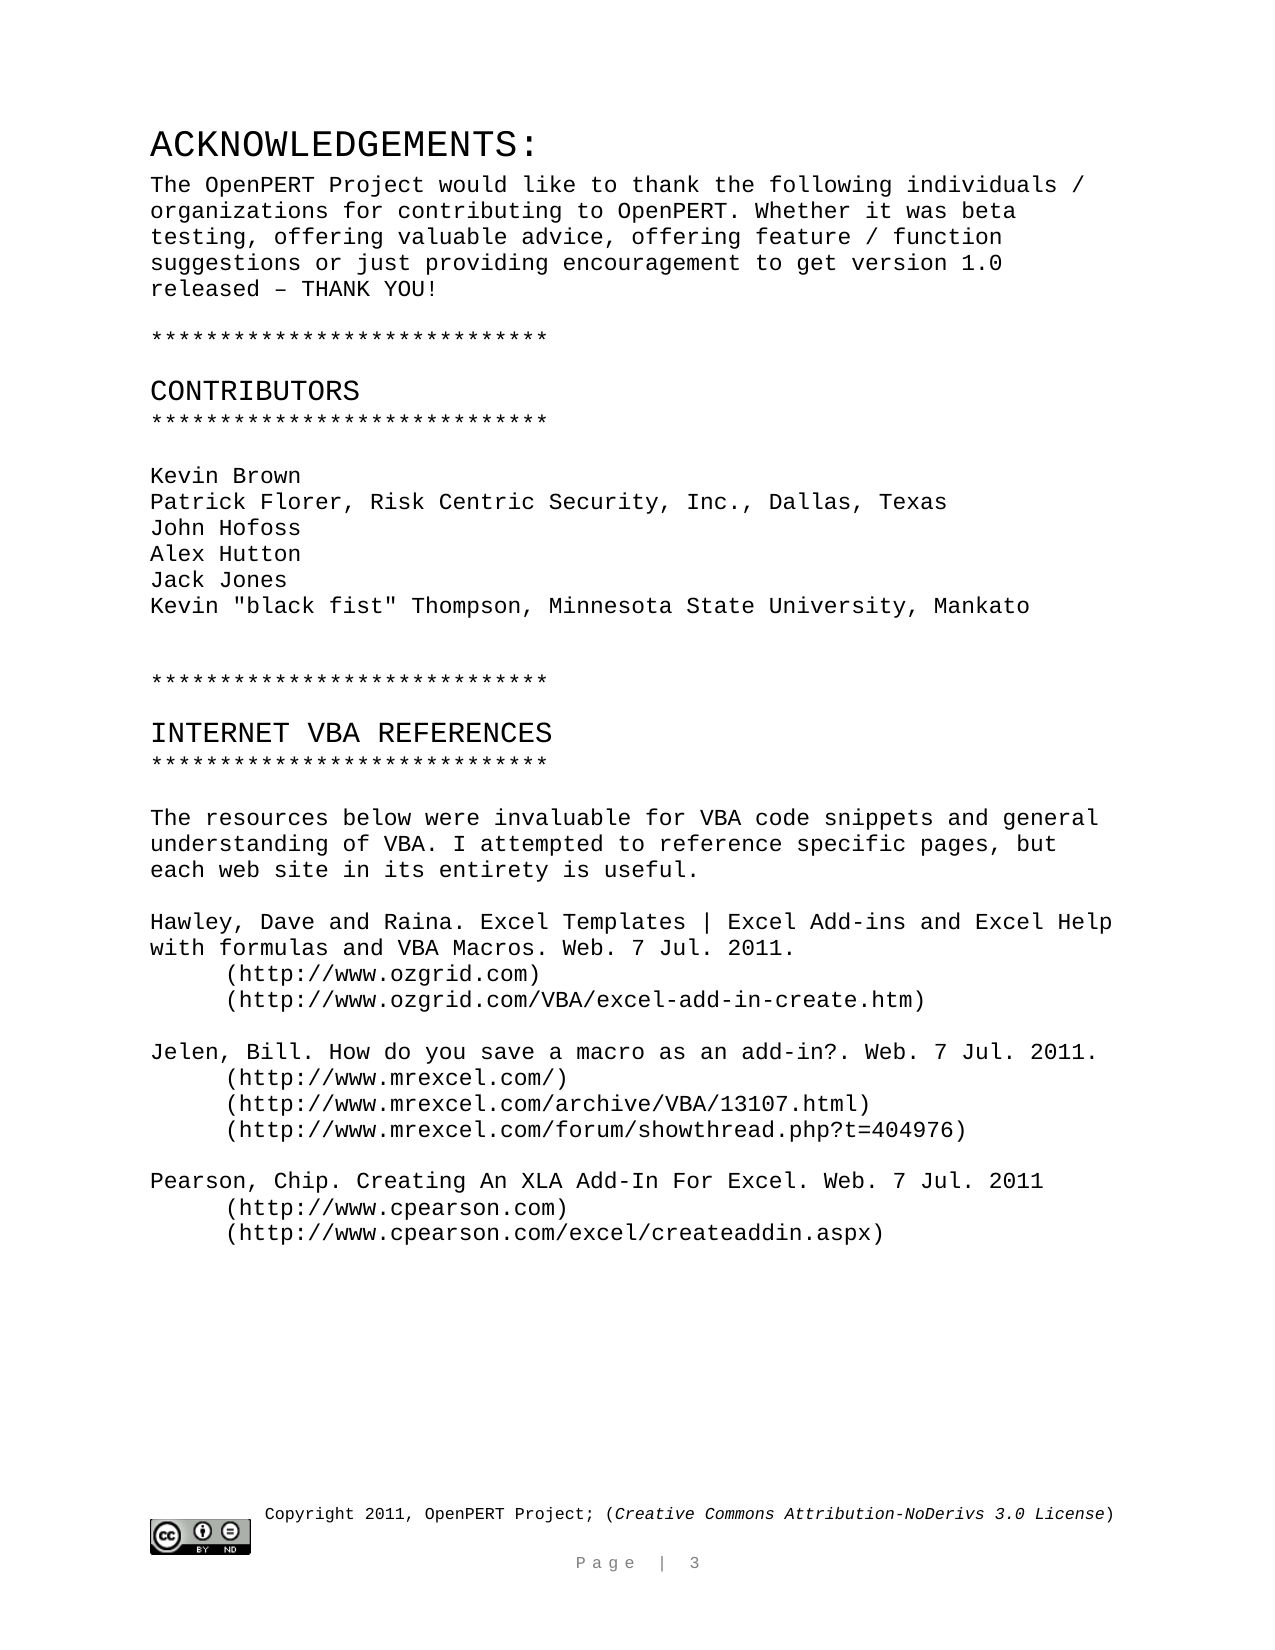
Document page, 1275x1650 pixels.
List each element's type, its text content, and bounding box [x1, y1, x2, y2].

text Kevin Brown [150, 464, 1125, 490]
text Jelen, Bill. How do you save a macro as an add-in?. Web. 7 Jul. 2011. [150, 1040, 1125, 1066]
text Alex Hutton [150, 542, 1125, 568]
text (http://www.mrexcel.com/) [150, 1066, 1125, 1092]
text (http://www.mrexcel.com/archive/VBA/13107.html) [150, 1092, 1125, 1118]
text Hawley, Dave and Raina. Excel Templates | Excel Add-ins and Excel Help with formulas and VBA Macros. Web. 7 Jul. 2011. [150, 911, 1125, 962]
subtitle INTERNET VBA REFERENCES [150, 719, 1125, 752]
subtitle ACKNOWLEDGEMENTS: [150, 125, 1125, 167]
text (http://www.ozgrid.com/VBA/excel-add-in-create.htm) [150, 988, 1125, 1014]
subtitle CONTRIBUTORS [150, 376, 1125, 409]
text Pearson, Chip. Creating An XLA Add-In For Excel. Web. 7 Jul. 2011 [150, 1170, 1125, 1196]
text (http://www.cpearson.com) [150, 1196, 1125, 1222]
text (http://www.cpearson.com/excel/createaddin.aspx) [150, 1222, 1125, 1248]
text Patrick Florer, Risk Centric Security, Inc., Dallas, Texas [150, 490, 1125, 516]
text The resources below were invaluable for VBA code snippets and general understanding of VBA. I attempted to reference specific pages, but each web site in its entirety is useful. [150, 807, 1125, 884]
text ***************************** [150, 412, 1125, 438]
text ***************************** [150, 329, 1125, 355]
text ***************************** [150, 672, 1125, 698]
text ***************************** [150, 755, 1125, 781]
text The OpenPERT Project would like to thank the following individuals / organizations for contributing to OpenPERT. Whether it was beta testing, offering valuable advice, offering feature / function suggestions or just providing encouragement to get version 1.0 released – THANK YOU! [150, 174, 1125, 303]
text (http://www.ozgrid.com) [150, 962, 1125, 988]
text Kevin "black fist" Thompson, Minnesota State University, Mankato [150, 594, 1125, 620]
text John Hofoss [150, 516, 1125, 542]
text Jack Jones [150, 568, 1125, 594]
text (http://www.mrexcel.com/forum/showthread.php?t=404976) [150, 1118, 1125, 1144]
